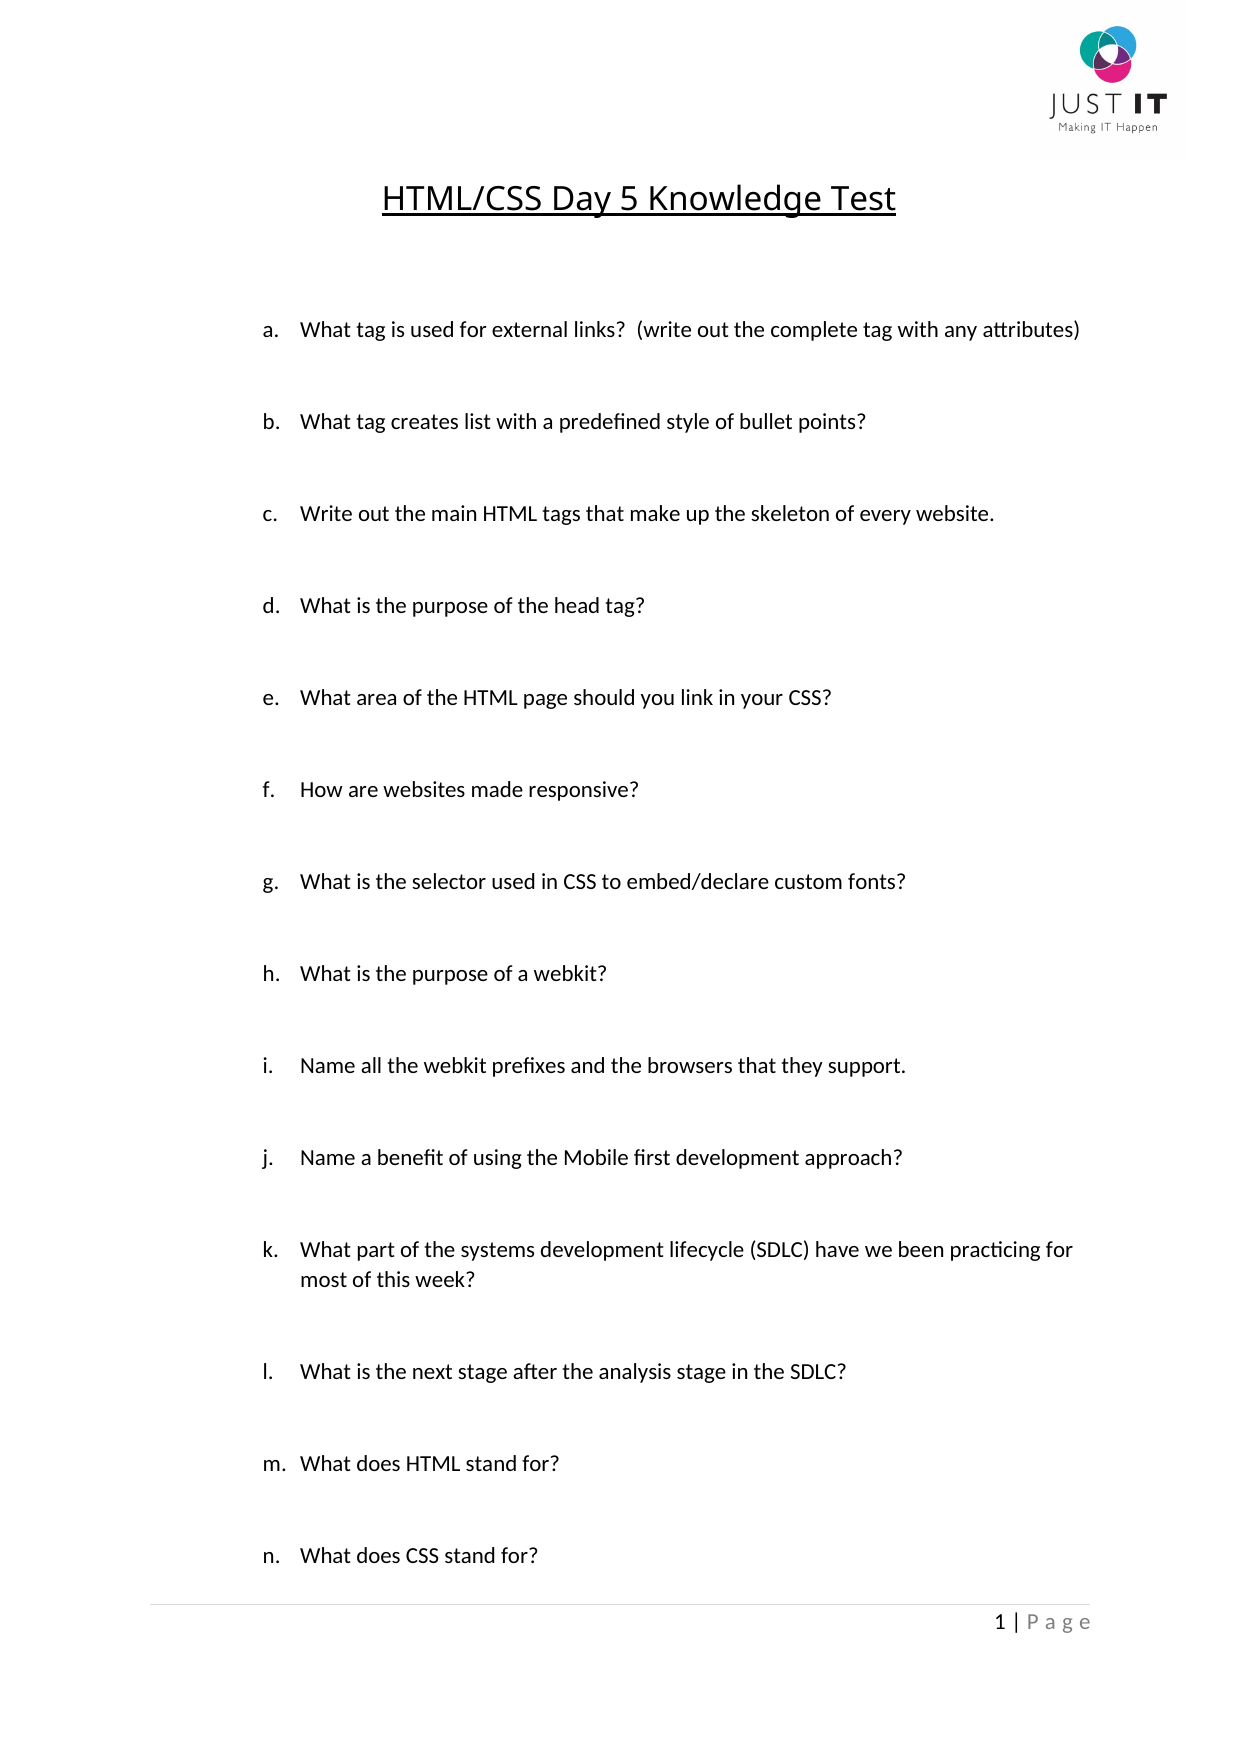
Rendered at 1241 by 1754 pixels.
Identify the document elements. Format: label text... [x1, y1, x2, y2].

subtitle HTML/CSS Day 5 Knowledge Test [187, 175, 1090, 220]
list Write out the main HTML tags that make up the skeleton of every website. [262, 499, 1090, 527]
list How are websites made responsive? [262, 775, 1090, 803]
list What is the selector used in CSS to embed/declare custom fonts? [262, 867, 1090, 895]
list What area of the HTML page should you link in your CSS? [262, 683, 1090, 711]
list What is the next stage after the analysis stage in the SDLC? [262, 1357, 1090, 1385]
list What is the purpose of a webkit? [262, 959, 1090, 987]
list Name all the webkit prefixes and the browsers that they support. [262, 1051, 1090, 1079]
list What is the purpose of the head tag? [262, 591, 1090, 619]
list What does HTML stand for? [262, 1449, 1090, 1477]
list What does CSS stand for? [262, 1541, 1090, 1569]
list What tag is used for external links? (write out the complete tag with any attributes) [262, 315, 1090, 343]
list Name a benefit of using the Mobile first development approach? [262, 1143, 1090, 1171]
list What tag creates list with a predefined style of bullet points? [262, 407, 1090, 435]
list What part of the systems development lifecycle (SDLC) have we been practicing for most of this week? [262, 1236, 1090, 1293]
